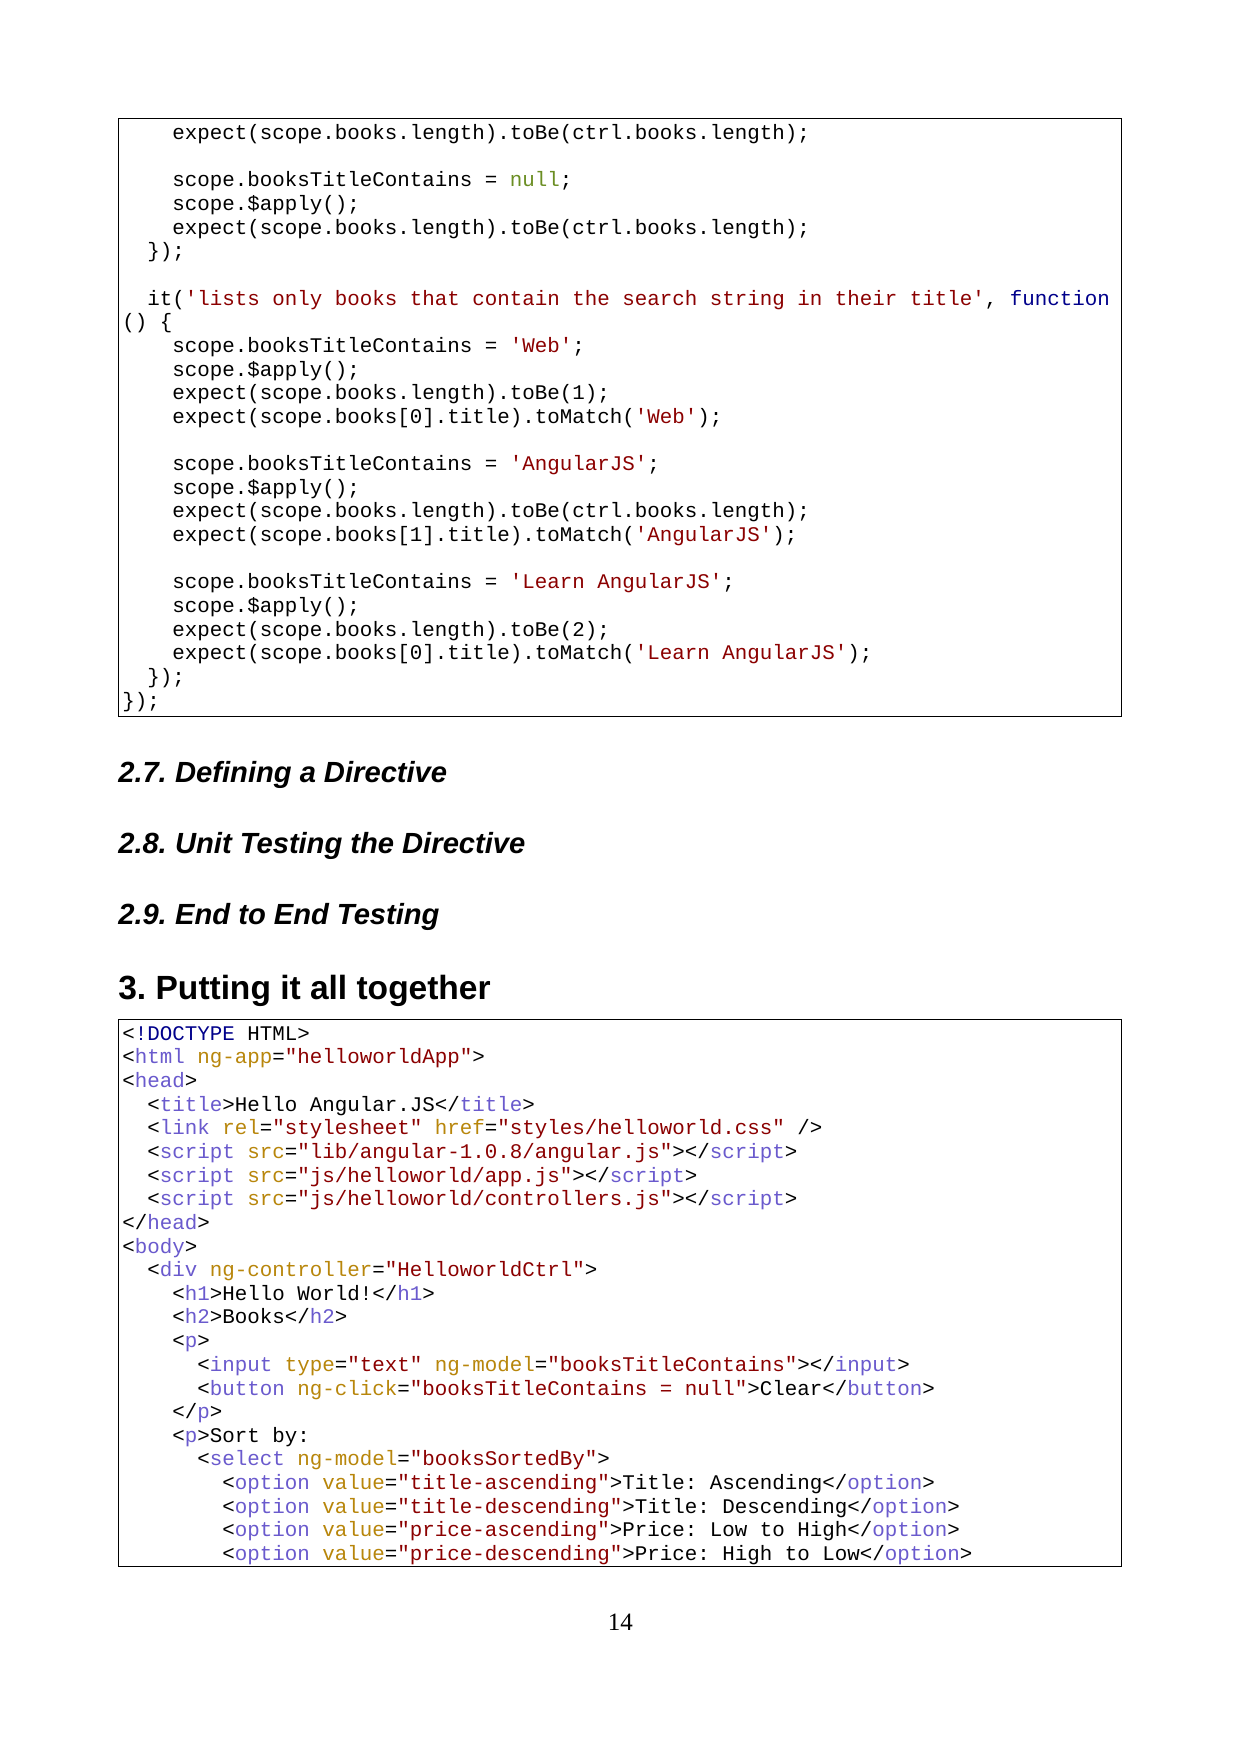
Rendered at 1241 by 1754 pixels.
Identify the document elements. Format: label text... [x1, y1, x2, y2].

text <body> [119, 1232, 1121, 1255]
text scope.$apply(); [119, 591, 1121, 615]
text <input type="text" ng-model="booksTitleContains"></input> [119, 1350, 1121, 1373]
text expect(scope.books.length).toBe(1); [119, 378, 1121, 402]
text <option value="title-descending">Title: Descending</option> [119, 1492, 1121, 1515]
text <option value="price-ascending">Price: Low to High</option> [119, 1515, 1121, 1539]
text }); [119, 236, 1121, 260]
text <div ng-controller="HelloworldCtrl"> [119, 1255, 1121, 1279]
text <p> [119, 1326, 1121, 1350]
text expect(scope.books[1].title).toMatch('AngularJS'); [119, 520, 1121, 544]
text expect(scope.books.length).toBe(ctrl.books.length); [119, 213, 1121, 236]
text scope.booksTitleContains = 'AngularJS'; [119, 449, 1121, 473]
text expect(scope.books[0].title).toMatch('Web'); [119, 402, 1121, 426]
text </p> [119, 1397, 1121, 1421]
text <option value="price-descending">Price: High to Low</option> [119, 1539, 1121, 1566]
text expect(scope.books[0].title).toMatch('Learn AngularJS'); [119, 638, 1121, 662]
text <head> [119, 1066, 1121, 1090]
text </head> [119, 1208, 1121, 1232]
text scope.$apply(); [119, 473, 1121, 496]
text <script src="lib/angular-1.0.8/angular.js"></script> [119, 1137, 1121, 1161]
text <select ng-model="booksSortedBy"> [119, 1444, 1121, 1468]
subtitle Defining a Directive [118, 754, 1122, 788]
text <script src="js/helloworld/app.js"></script> [119, 1161, 1121, 1184]
text <h2>Books</h2> [119, 1303, 1121, 1326]
text <button ng-click="booksTitleContains = null">Clear</button> [119, 1373, 1121, 1397]
text <title>Hello Angular.JS</title> [119, 1090, 1121, 1113]
text scope.booksTitleContains = 'Web'; [119, 331, 1121, 354]
text scope.booksTitleContains = 'Learn AngularJS'; [119, 567, 1121, 591]
text it('lists only books that contain the search string in their title', function () { [119, 284, 1121, 331]
text <option value="title-ascending">Title: Ascending</option> [119, 1468, 1121, 1492]
text scope.$apply(); [119, 189, 1121, 213]
text scope.booksTitleContains = null; [119, 165, 1121, 189]
text scope.$apply(); [119, 354, 1121, 378]
text <script src="js/helloworld/controllers.js"></script> [119, 1184, 1121, 1208]
text <h1>Hello World!</h1> [119, 1279, 1121, 1303]
text expect(scope.books.length).toBe(ctrl.books.length); [119, 496, 1121, 520]
text expect(scope.books.length).toBe(2); [119, 615, 1121, 638]
text <html ng-app="helloworldApp"> [119, 1042, 1121, 1066]
text <link rel="stylesheet" href="styles/helloworld.css" /> [119, 1113, 1121, 1137]
text expect(scope.books.length).toBe(ctrl.books.length); [119, 119, 1121, 142]
text }); [119, 662, 1121, 686]
text }); [119, 686, 1121, 716]
subtitle End to End Testing [118, 897, 1122, 930]
subtitle Putting it all together [118, 968, 1122, 1006]
text <!DOCTYPE HTML> [119, 1020, 1121, 1042]
subtitle Unit Testing the Directive [118, 826, 1122, 859]
text <p>Sort by: [119, 1421, 1121, 1444]
